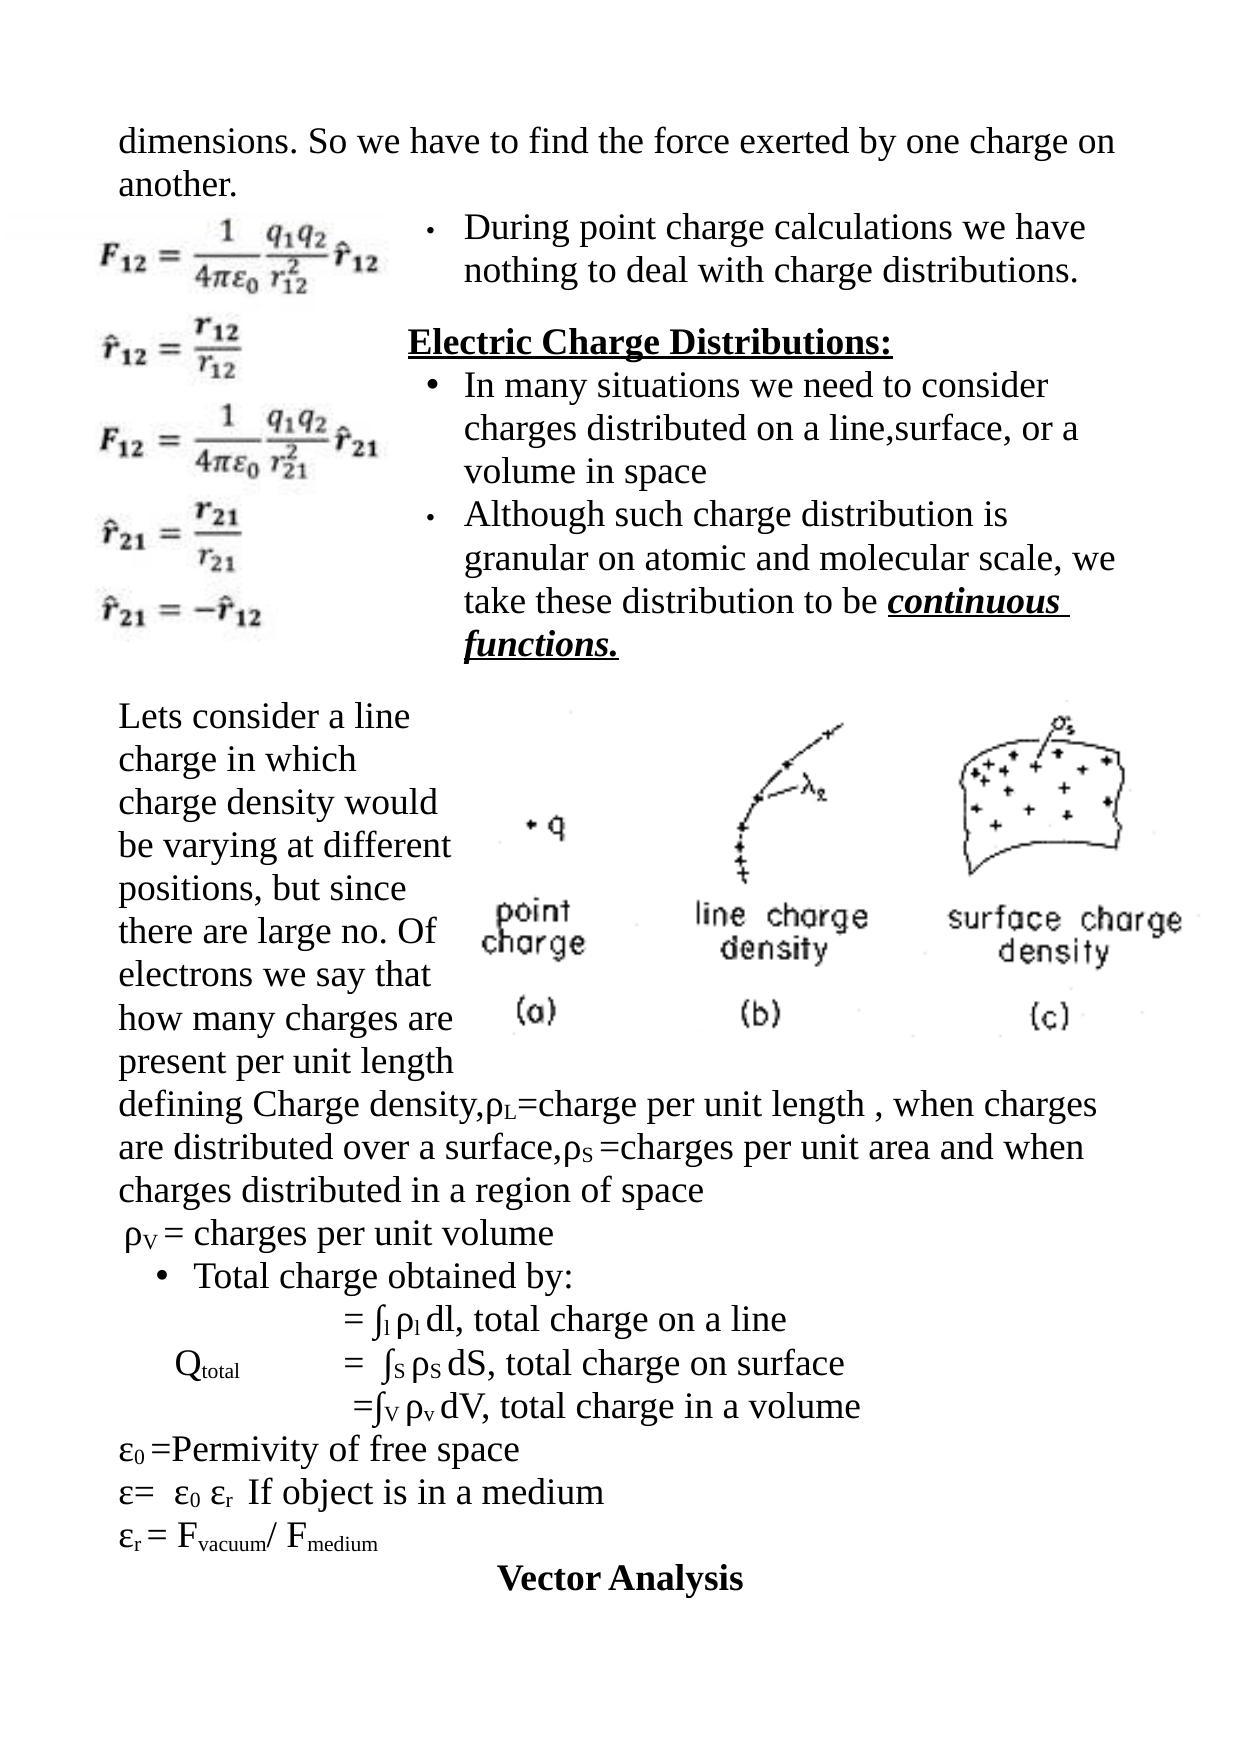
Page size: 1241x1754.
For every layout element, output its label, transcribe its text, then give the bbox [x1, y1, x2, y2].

text = ∫l ρl dl, total charge on a line [118, 1297, 1122, 1340]
text ρV = charges per unit volume [118, 1211, 1122, 1254]
text Lets consider a line charge in which charge density would be varying at different positions, but since there are large no. Of electrons we say that how many charges are present per unit length defining Charge density,ρL=charge per unit length , when charges are distributed over a surface,ρS =charges per unit area and when charges distributed in a region of space [118, 693, 1122, 1211]
list Although such charge distribution is granular on atomic and molecular scale, we take these distribution to be continuous functions. [156, 492, 1122, 664]
text εr = Fvacuum/ Fmedium [118, 1512, 1122, 1556]
text Vector Analysis [118, 1556, 1122, 1599]
list Total charge obtained by: [156, 1254, 1122, 1297]
text ε= ε0 εr If object is in a medium [118, 1469, 1122, 1512]
text ε0 =Permivity of free space [118, 1426, 1122, 1469]
text dimensions. So we have to find the force exerted by one charge on another. [118, 118, 1122, 204]
picture [4, 212, 389, 642]
text Electric Charge Distributions: [389, 319, 1122, 362]
list During point charge calculations we have nothing to deal with charge distributions. [156, 204, 1122, 291]
picture [464, 700, 1203, 1045]
text Qtotal = ∫S ρS dS, total charge on surface [118, 1340, 1122, 1383]
text =∫V ρv dV, total charge in a volume [118, 1383, 1122, 1426]
list In many situations we need to consider charges distributed on a line,surface, or a volume in space [389, 362, 1122, 492]
